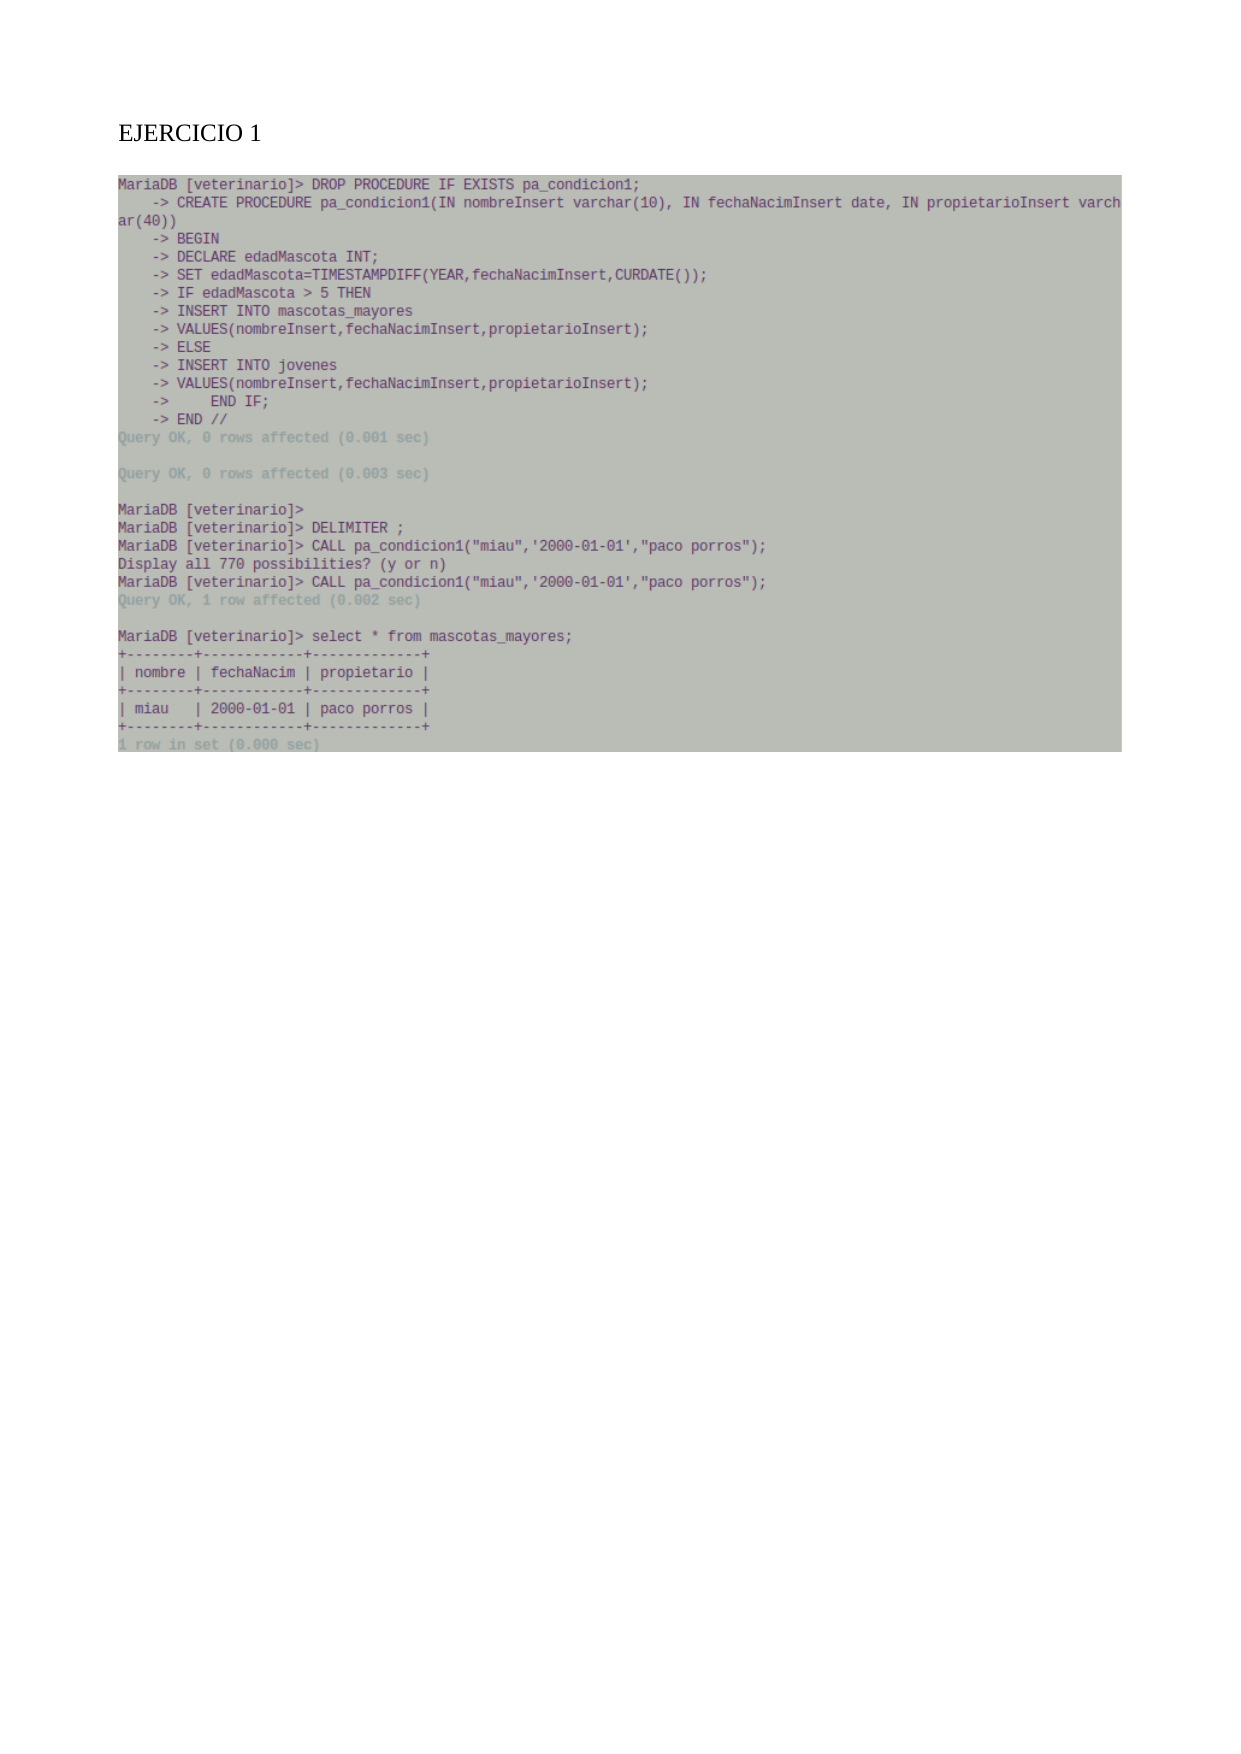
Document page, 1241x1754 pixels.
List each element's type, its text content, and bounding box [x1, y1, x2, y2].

picture [118, 175, 1123, 752]
text EJERCICIO 1 [118, 118, 1122, 147]
